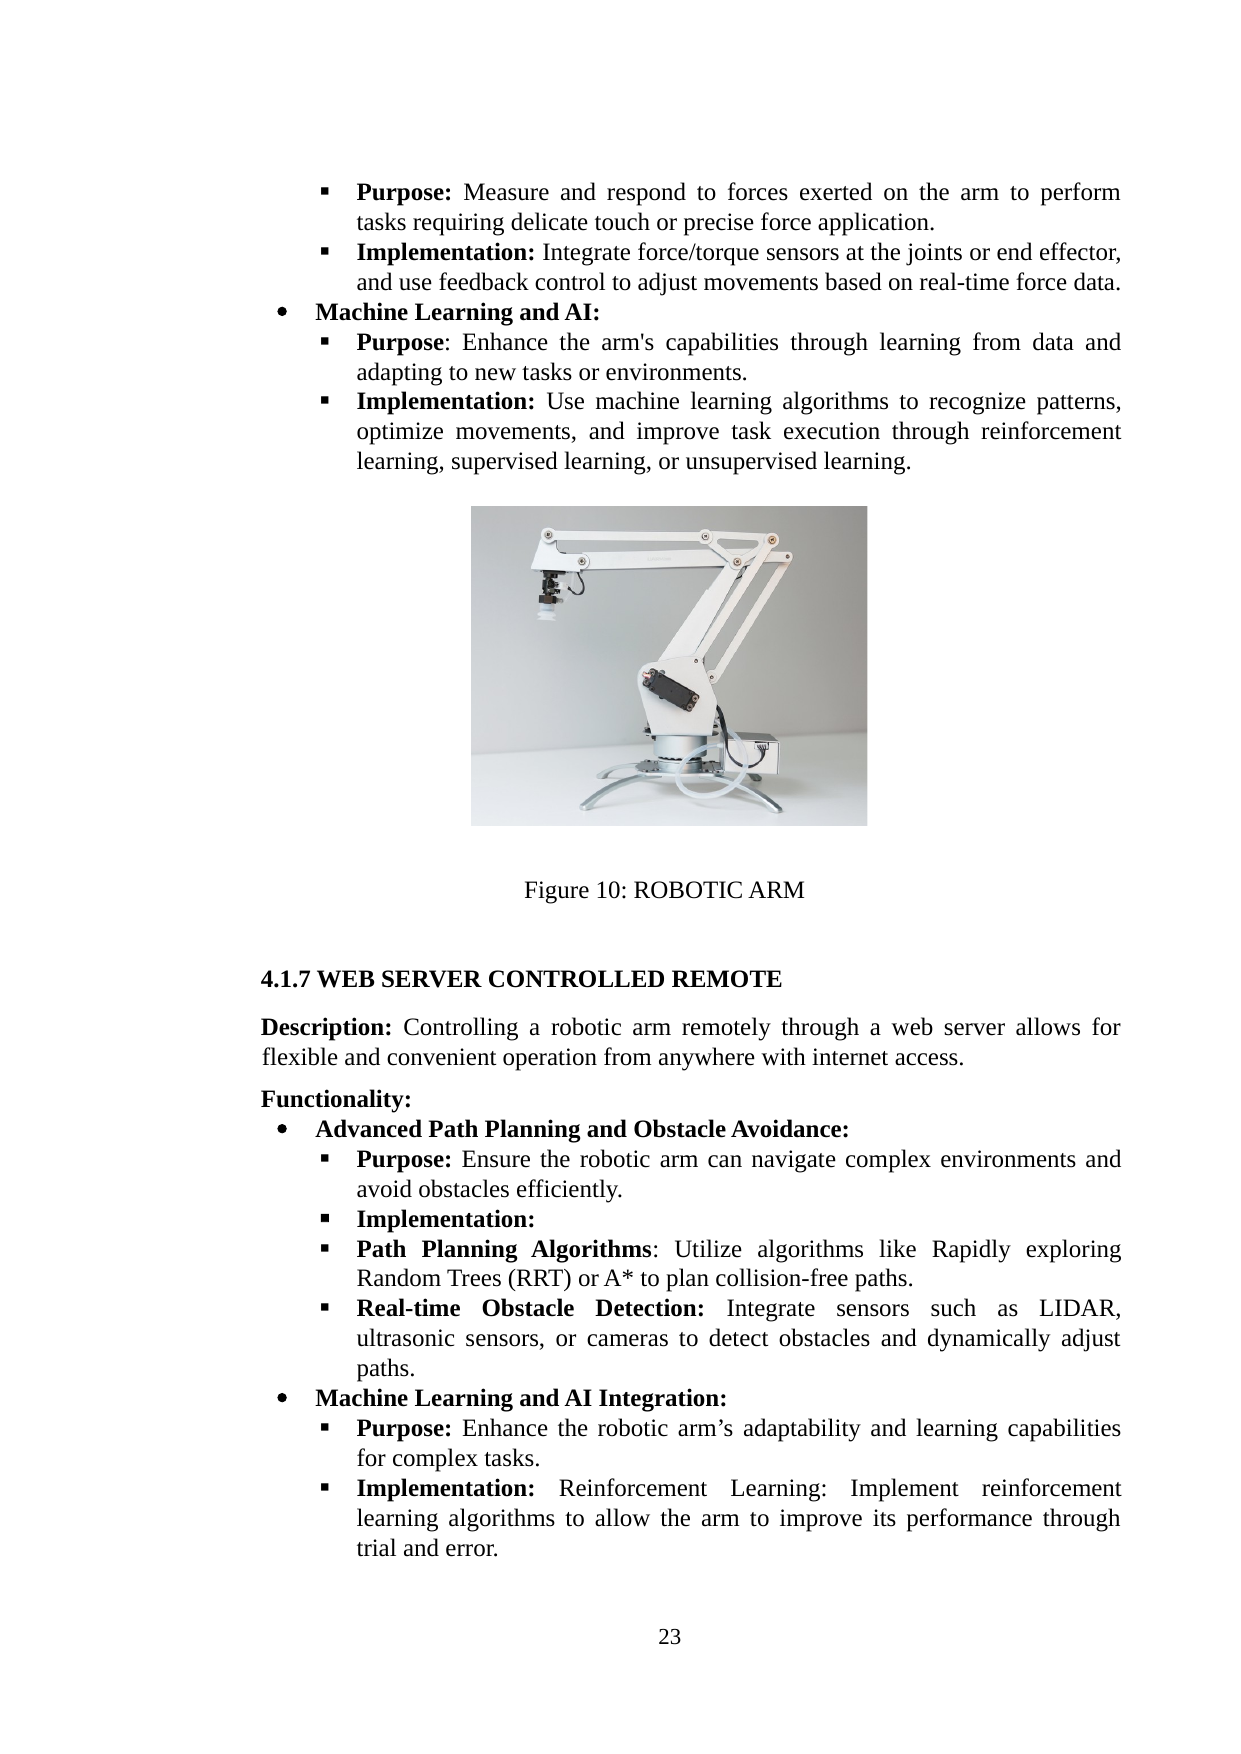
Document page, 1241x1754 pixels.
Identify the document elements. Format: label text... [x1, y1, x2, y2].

list Implementation: Reinforcement Learning: Implement reinforcement learning algorithms to allow the arm to improve its performance through trial and error. [319, 1473, 1122, 1561]
text 4.1.7 WEB SERVER CONTROLLED REMOTE [261, 964, 1122, 993]
list Path Planning Algorithms: Utilize algorithms like Rapidly exploring Random Trees (RRT) or A* to plan collision-free paths. [319, 1234, 1122, 1292]
list Purpose: Ensure the robotic arm can navigate complex environments and avoid obstacles efficiently. [319, 1144, 1122, 1203]
text Figure 10: ROBOTIC ARM [207, 875, 1122, 904]
list Advanced Path Planning and Obstacle Avoidance: [278, 1114, 1122, 1143]
list Real-time Obstacle Detection: Integrate sensors such as LIDAR, ultrasonic sensors, or cameras to detect obstacles and dynamically adjust paths. [319, 1293, 1122, 1382]
list Implementation: Integrate force/torque sensors at the joints or end effector, and use feedback control to adjust movements based on real-time force data. [319, 237, 1122, 296]
list Implementation: Use machine learning algorithms to recognize patterns, optimize movements, and improve task execution through reinforcement learning, supervised learning, or unsupervised learning. [319, 386, 1122, 475]
list Machine Learning and AI: [278, 297, 1122, 326]
list Implementation: [319, 1204, 1122, 1232]
text Functionality: [261, 1084, 1122, 1113]
picture [471, 506, 868, 826]
list Machine Learning and AI Integration: [278, 1383, 1122, 1412]
text Description: Controlling a robotic arm remotely through a web server allows for flexible and convenient operation from anywhere with internet access. [261, 1012, 1122, 1071]
list Purpose: Measure and respond to forces exerted on the arm to perform tasks requiring delicate touch or precise force application. [319, 177, 1122, 236]
list Purpose: Enhance the robotic arm’s adaptability and learning capabilities for complex tasks. [319, 1413, 1122, 1472]
list Purpose: Enhance the arm's capabilities through learning from data and adapting to new tasks or environments. [319, 327, 1122, 385]
